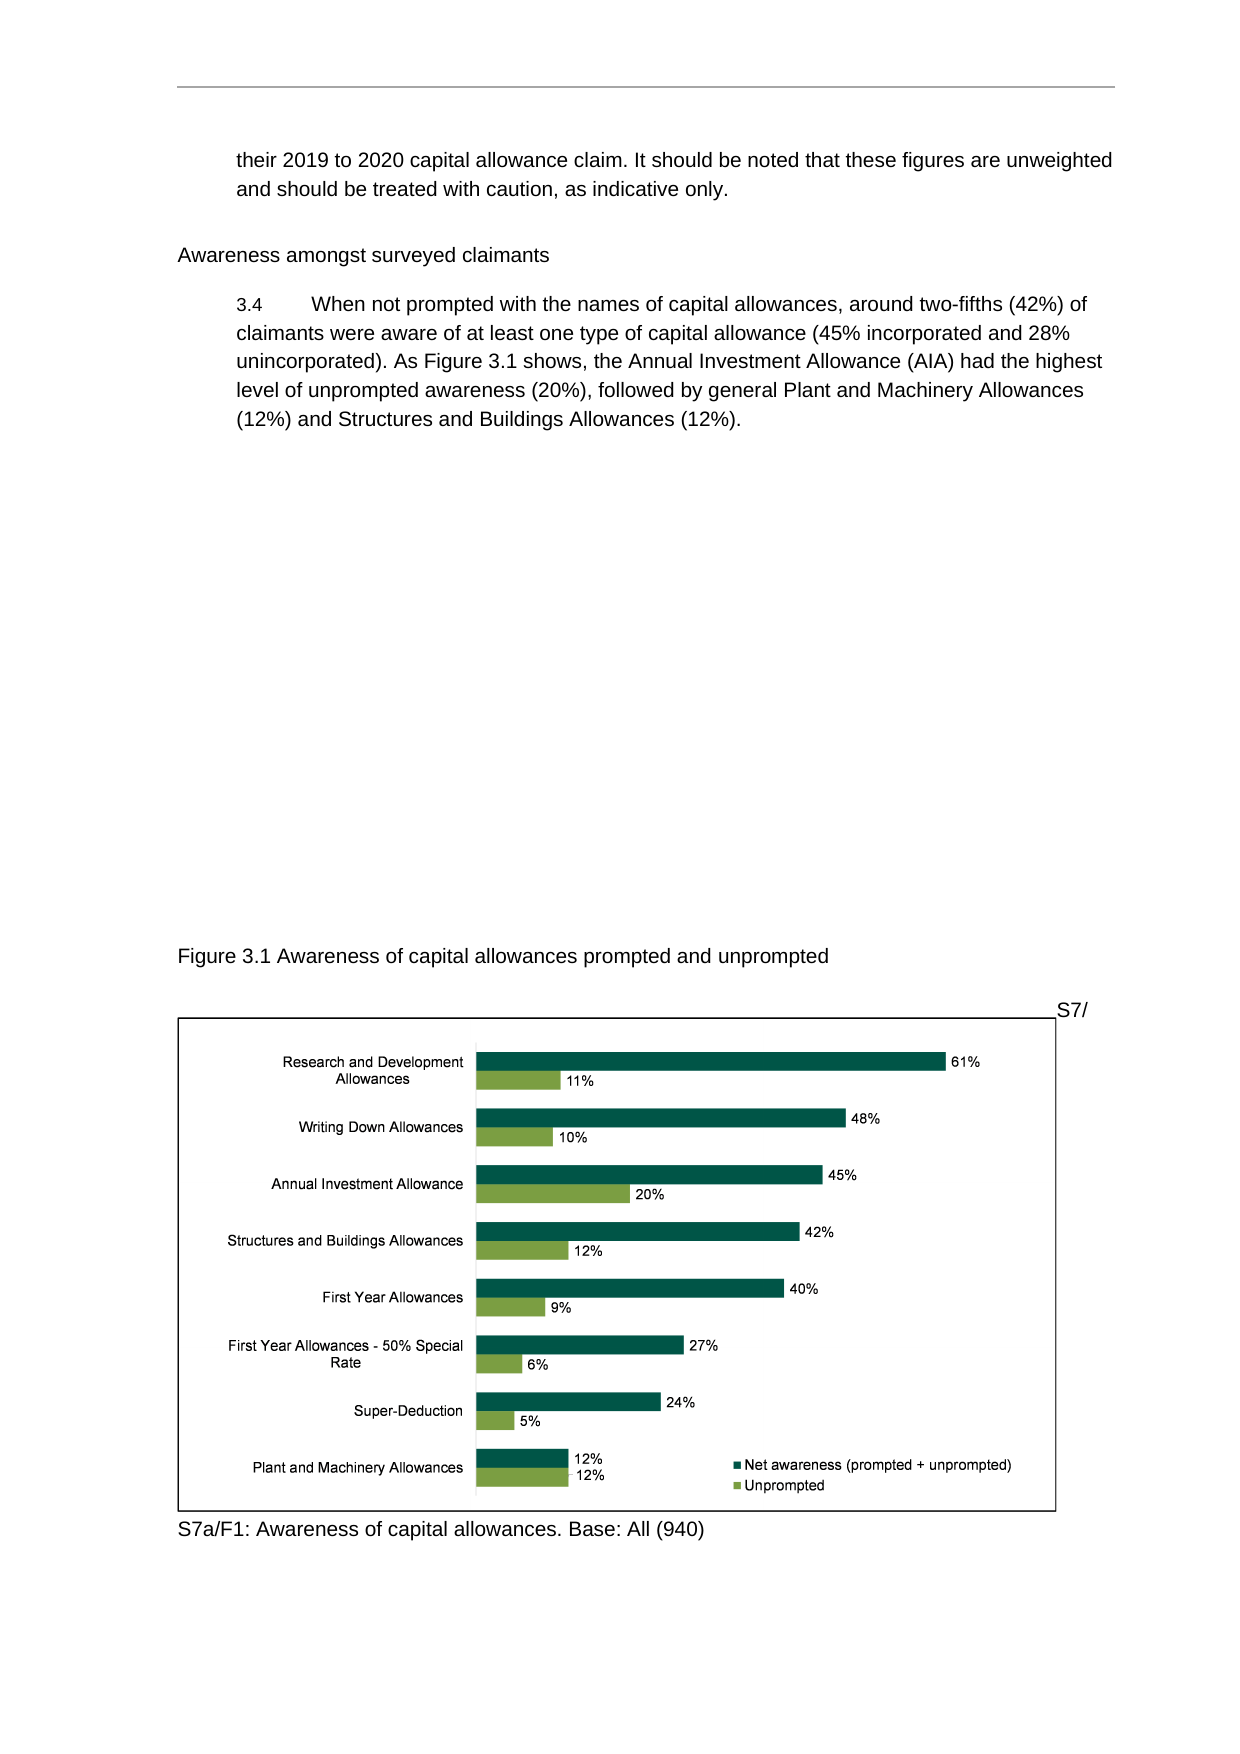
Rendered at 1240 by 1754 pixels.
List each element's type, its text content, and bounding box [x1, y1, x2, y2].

list However, findings from all claimant businesses contacted during fieldwork can be used to provide an indication of awareness. Of the 1,712 claimants that provided sufficient information, almost three quarters (72%) were aware they claimed a capital allowance in the 2019 to 2020 tax year. Among these, over half (56%) were aware of the claim and year the investment was made and 16% were aware of the claim but not the year the investment was made. Just over a quarter (28%) of claimants were unaware of their 2019 to 2020 capital allowance claim. It should be noted that these figures are unweighted and should be treated with caution, as indicative only. [236, 148, 1115, 200]
subtitle Awareness amongst surveyed claimants [177, 243, 1115, 267]
text S7/S7a/F1: Awareness of capital allowances. Base: All (940) [177, 998, 1115, 1541]
list When not prompted with the names of capital allowances, around two-fifths (42%) of claimants were aware of at least one type of capital allowance (45% incorporated and 28% unincorporated). As Figure 3.1 shows, the Annual Investment Allowance (AIA) had the highest level of unprompted awareness (20%), followed by general Plant and Machinery Allowances (12%) and Structures and Buildings Allowances (12%). [236, 292, 1115, 431]
text Figure 3.1 Awareness of capital allowances prompted and unprompted [177, 944, 1115, 968]
